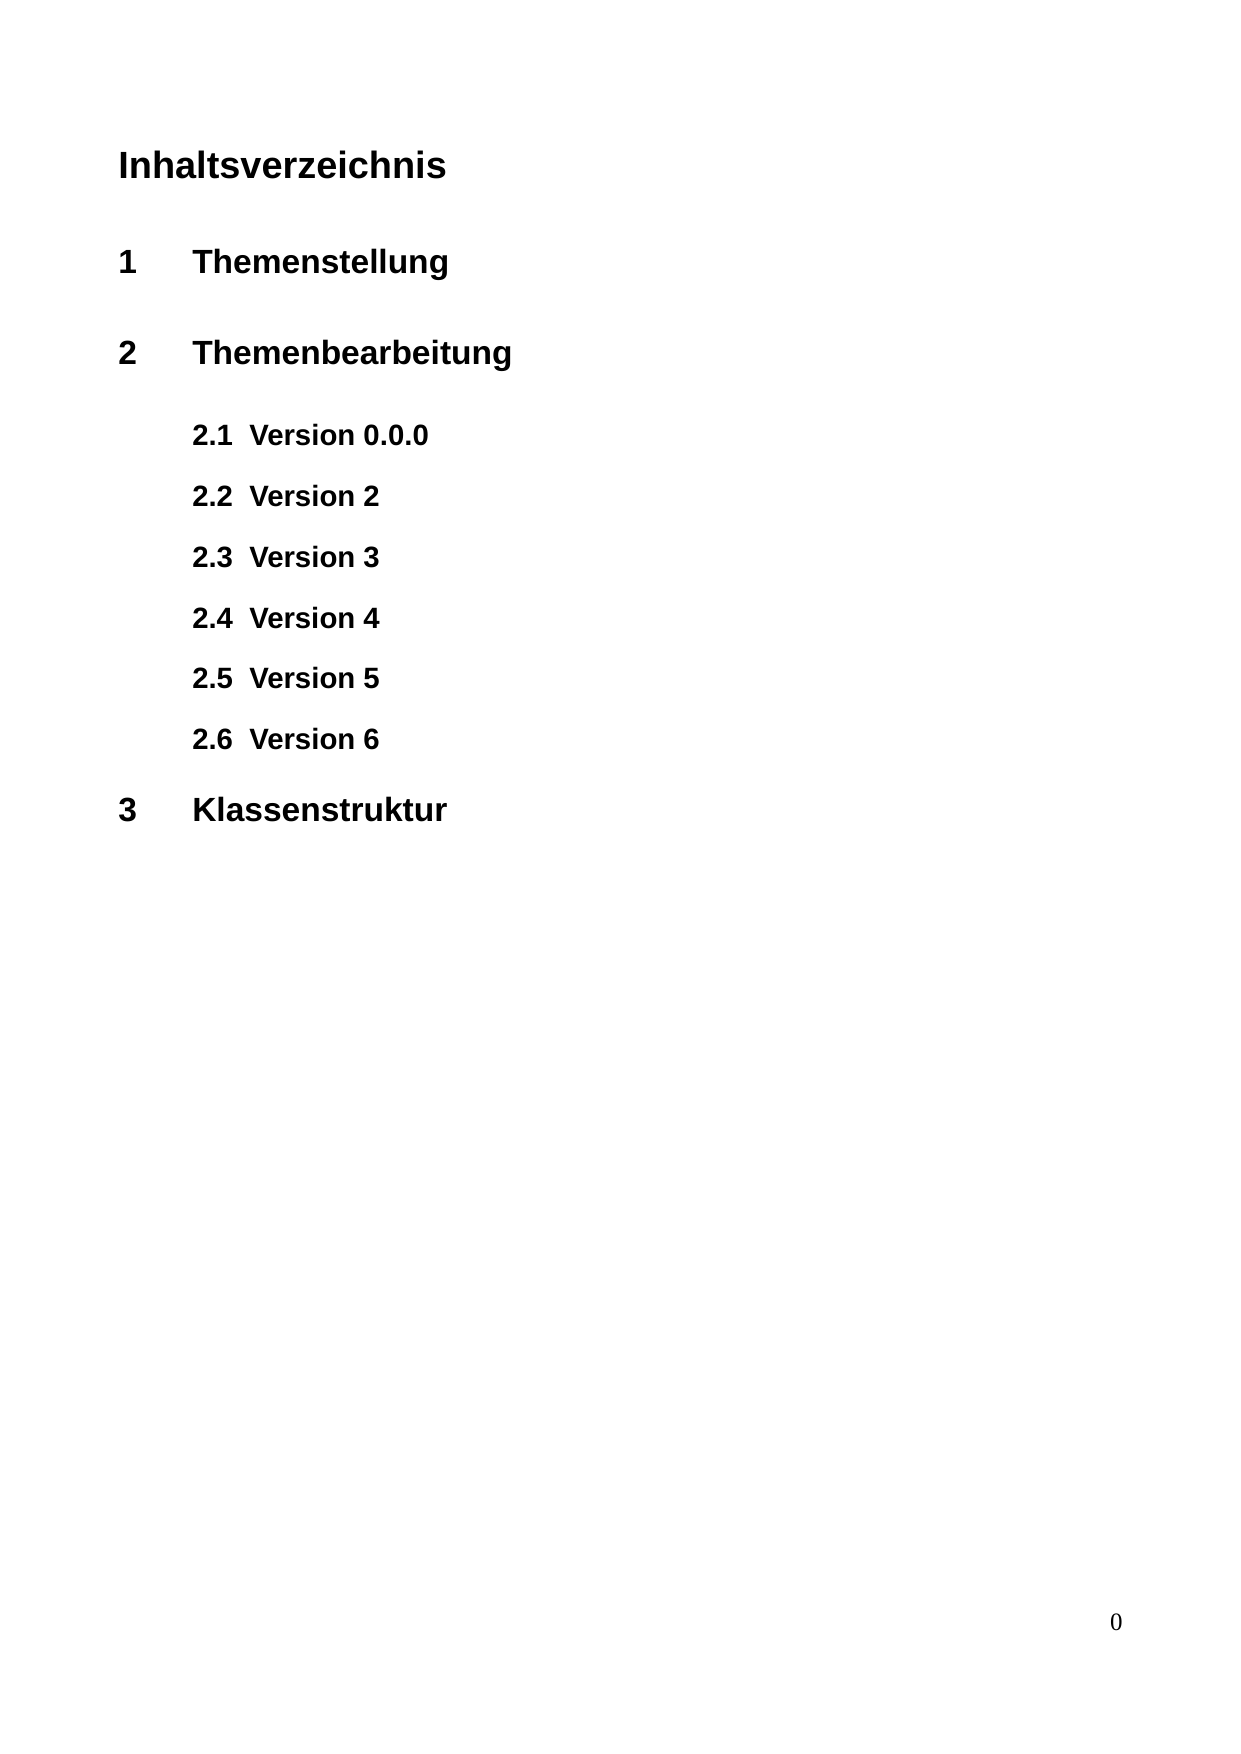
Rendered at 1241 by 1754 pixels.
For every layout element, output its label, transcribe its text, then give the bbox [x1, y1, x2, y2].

subtitle Themenstellung [118, 242, 1122, 281]
subtitle Klassenstruktur [118, 789, 1122, 828]
subtitle 2.6 Version 6 [118, 722, 1122, 756]
subtitle Inhaltsverzeichnis [118, 143, 1122, 187]
subtitle 2.3 Version 3 [118, 540, 1122, 573]
subtitle 2.4 Version 4 [118, 601, 1122, 634]
subtitle 2.2 Version 2 [118, 479, 1122, 513]
subtitle 2.5 Version 5 [118, 661, 1122, 695]
subtitle 2.1 Version 0.0.0 [118, 418, 1122, 452]
subtitle Themenbearbeitung [118, 333, 1122, 372]
